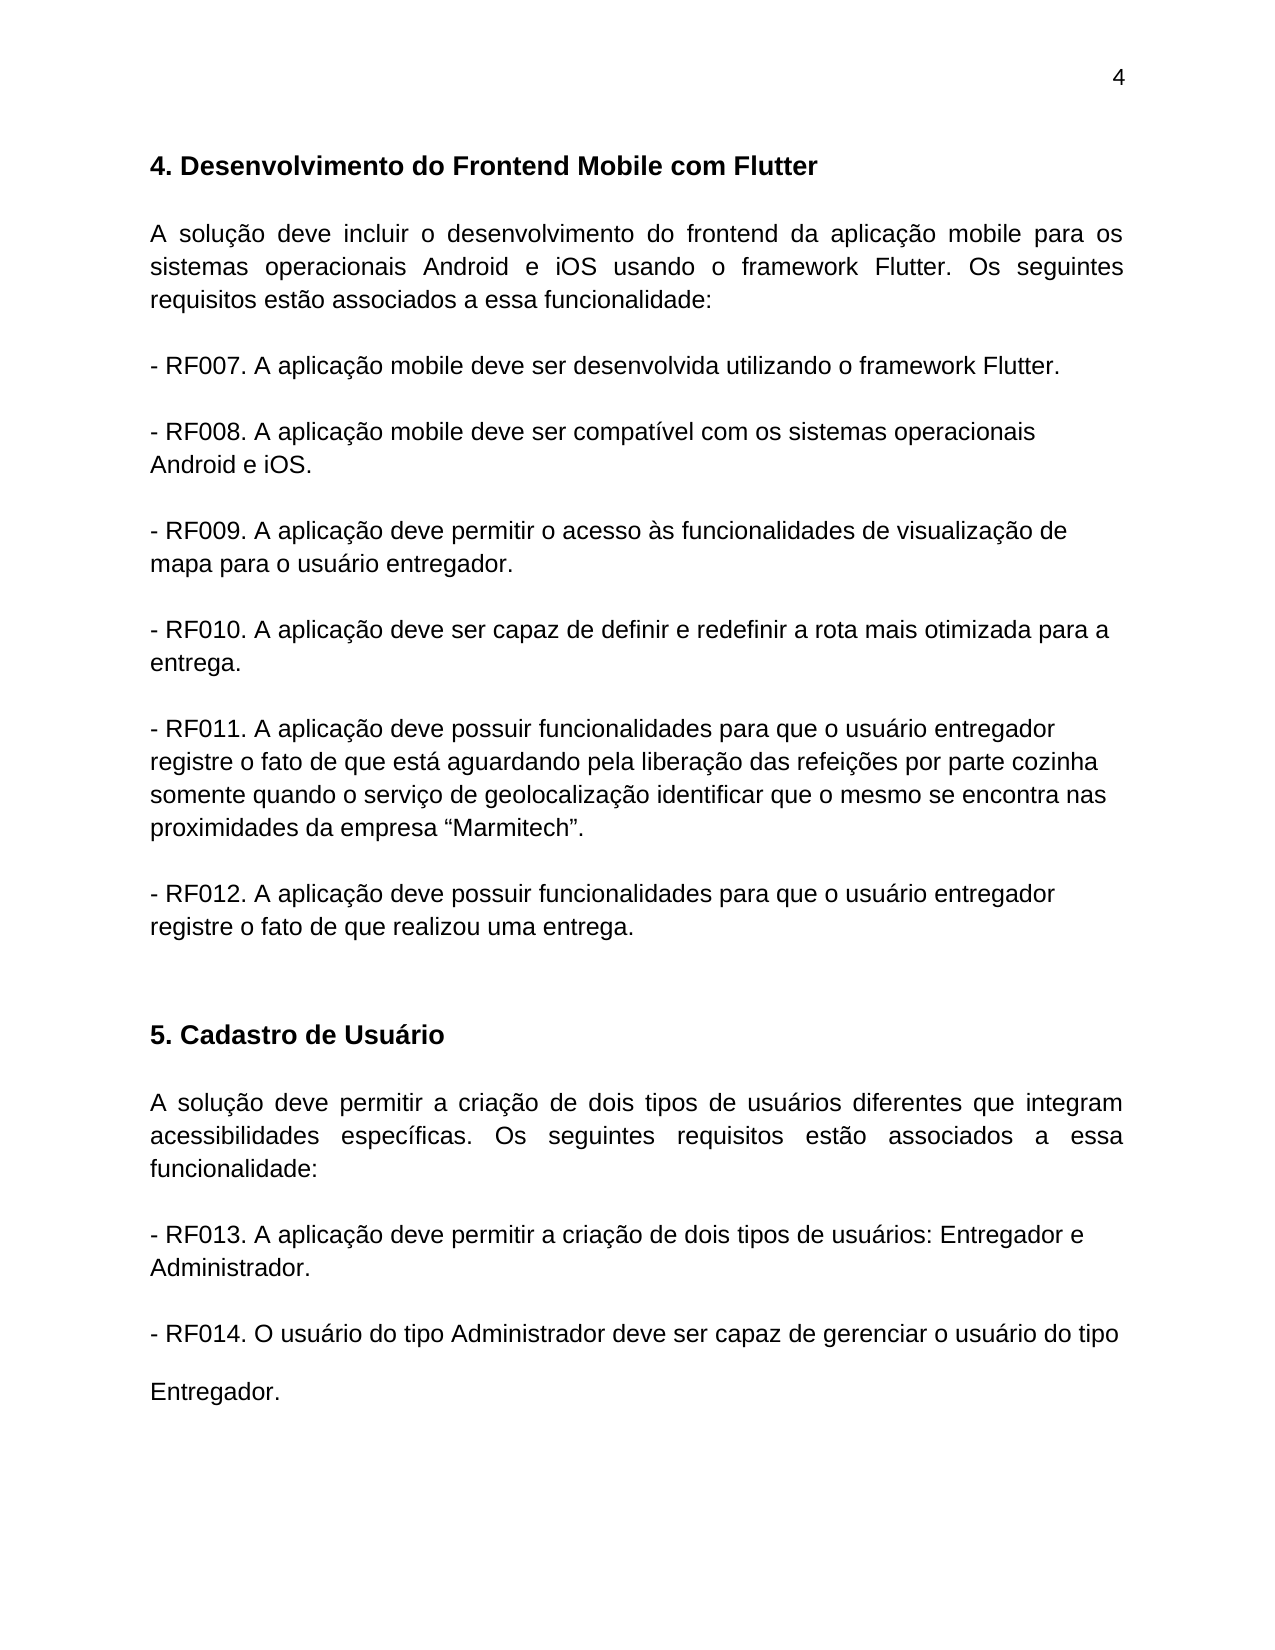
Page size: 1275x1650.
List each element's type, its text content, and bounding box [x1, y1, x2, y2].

text - RF012. A aplicação deve possuir funcionalidades para que o usuário entregador registre o fato de que realizou uma entrega. [150, 879, 1125, 941]
subtitle 4. Desenvolvimento do Frontend Mobile com Flutter [150, 150, 1125, 181]
text - RF009. A aplicação deve permitir o acesso às funcionalidades de visualização de mapa para o usuário entregador. [150, 516, 1125, 578]
text - RF013. A aplicação deve permitir a criação de dois tipos de usuários: Entregador e Administrador. [150, 1220, 1125, 1282]
text A solução deve permitir a criação de dois tipos de usuários diferentes que integram acessibilidades específicas. Os seguintes requisitos estão associados a essa funcionalidade: [150, 1088, 1125, 1183]
text - RF007. A aplicação mobile deve ser desenvolvida utilizando o framework Flutter. [150, 351, 1125, 380]
text A solução deve incluir o desenvolvimento do frontend da aplicação mobile para os sistemas operacionais Android e iOS usando o framework Flutter. Os seguintes requisitos estão associados a essa funcionalidade: [150, 219, 1125, 314]
text - RF010. A aplicação deve ser capaz de definir e redefinir a rota mais otimizada para a entrega. [150, 615, 1125, 677]
text - RF008. A aplicação mobile deve ser compatível com os sistemas operacionais Android e iOS. [150, 417, 1125, 479]
text - RF014. O usuário do tipo Administrador deve ser capaz de gerenciar o usuário do tipo Entregador. [150, 1319, 1125, 1405]
subtitle 5. Cadastro de Usuário [150, 1019, 1125, 1050]
text - RF011. A aplicação deve possuir funcionalidades para que o usuário entregador registre o fato de que está aguardando pela liberação das refeições por parte cozinha somente quando o serviço de geolocalização identificar que o mesmo se encontra nas proximidades da empresa “Marmitech”. [150, 714, 1125, 842]
